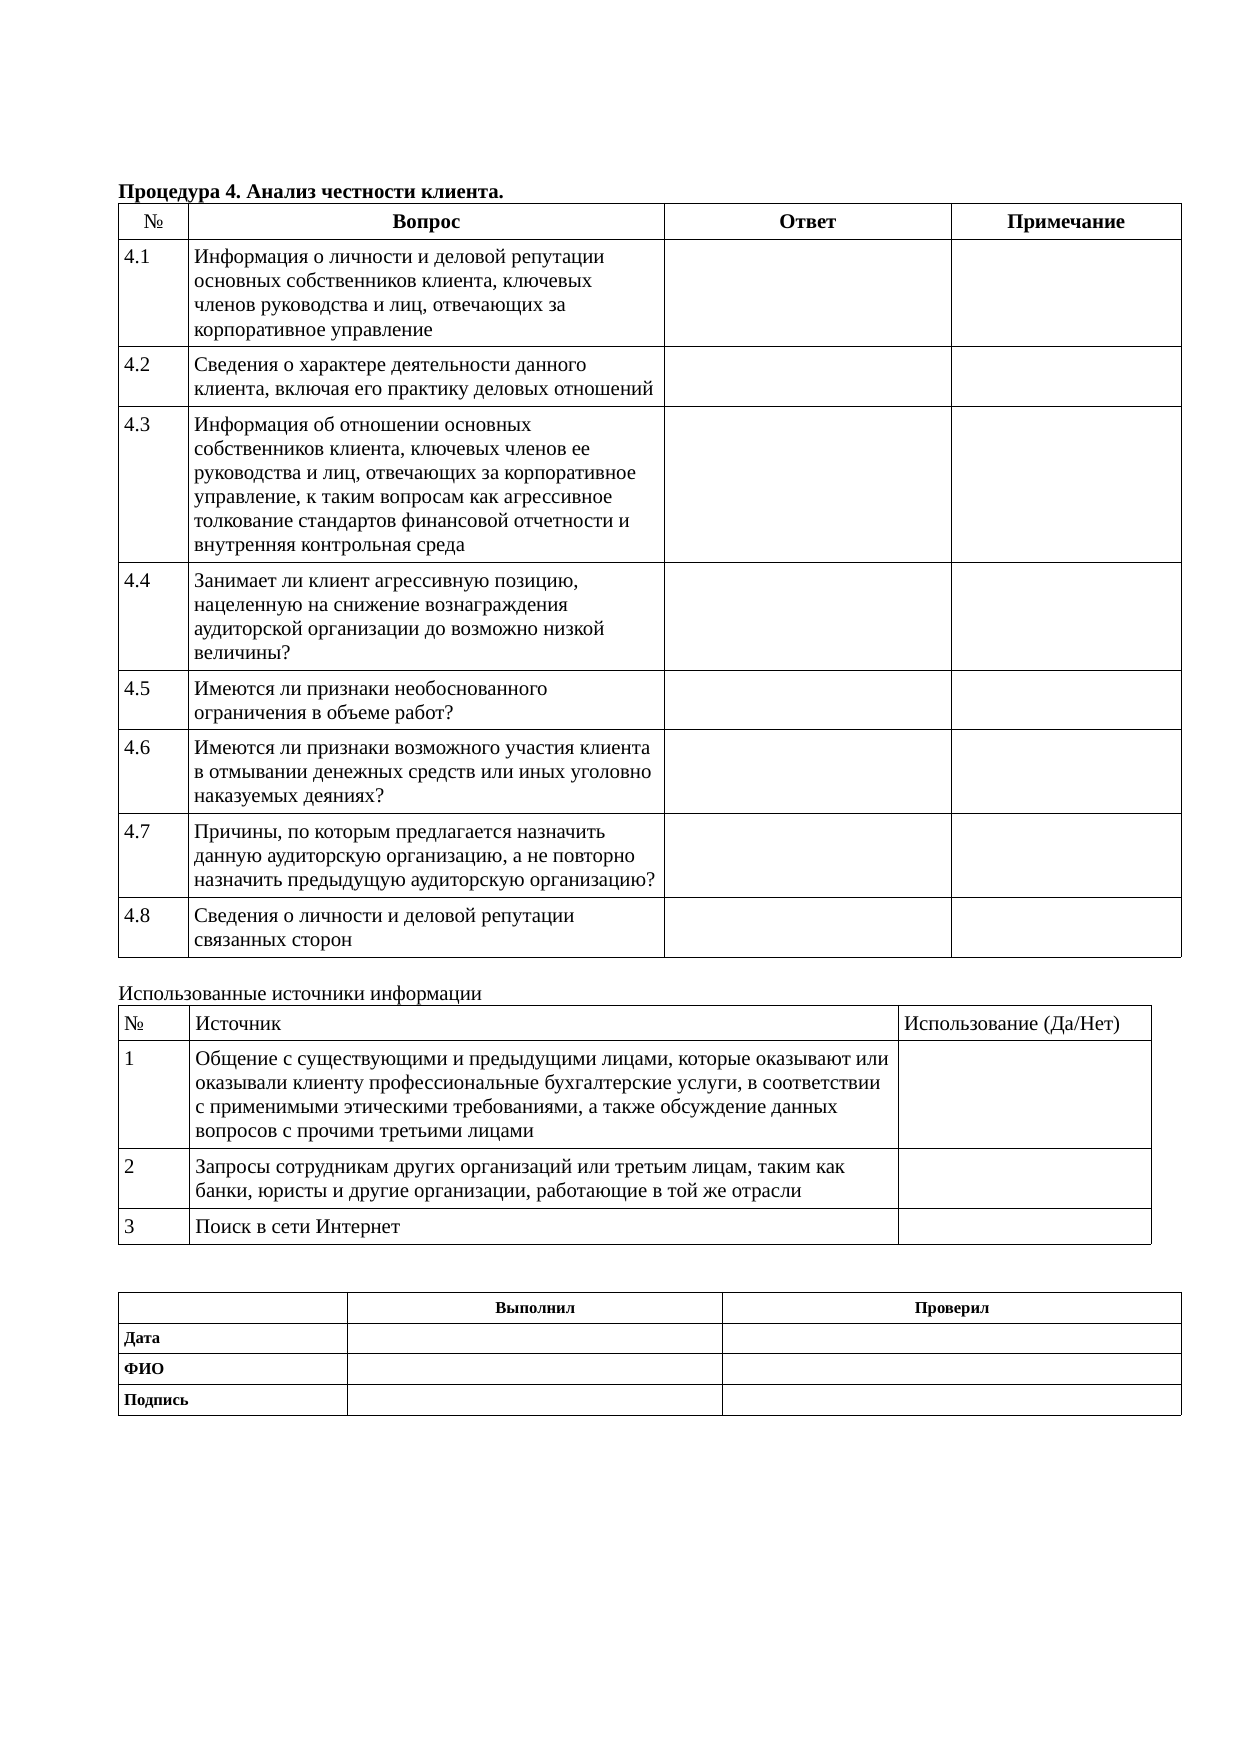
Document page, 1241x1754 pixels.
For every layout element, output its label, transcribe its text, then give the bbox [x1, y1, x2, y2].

table_cell Сведения о характере деятельности данного клиента, включая его практику деловых отношений [189, 347, 664, 406]
table_cell 4.8 [119, 898, 188, 957]
table_cell [952, 240, 1181, 346]
table_cell 4.4 [119, 563, 188, 670]
table_cell Информация о личности и деловой репутации основных собственников клиента, ключевых членов руководства и лиц, отвечающих за корпоративное управление [189, 240, 664, 346]
table_cell [348, 1324, 722, 1353]
table_cell 1 [119, 1041, 189, 1148]
table_cell Подпись [119, 1385, 347, 1415]
table_cell 4.6 [119, 730, 188, 813]
table_cell 2 [119, 1149, 189, 1208]
table_cell Причины, по которым предлагается назначить данную аудиторскую организацию, а не повторно назначить предыдущую аудиторскую организацию? [189, 814, 664, 897]
table_cell [952, 671, 1181, 729]
table_cell Дата [119, 1324, 347, 1353]
table_cell [952, 407, 1181, 562]
table_header Использование (Да/Нет) [899, 1006, 1151, 1040]
table_cell [952, 814, 1181, 897]
table_cell [952, 730, 1181, 813]
table_cell [899, 1209, 1151, 1243]
table_cell [665, 730, 951, 813]
table_cell Имеются ли признаки необоснованного ограничения в объеме работ? [189, 671, 664, 729]
table_cell [348, 1385, 722, 1415]
table_header Проверил [723, 1293, 1181, 1322]
table_cell Имеются ли признаки возможного участия клиента в отмывании денежных средств или иных уголовно наказуемых деяниях? [189, 730, 664, 813]
table_cell [665, 898, 951, 957]
table_cell Занимает ли клиент агрессивную позицию, нацеленную на снижение вознаграждения аудиторской организации до возможно низкой величины? [189, 563, 664, 670]
table_cell ФИО [119, 1354, 347, 1384]
table_header Примечание [952, 204, 1181, 238]
table_cell [899, 1041, 1151, 1148]
table_cell Информация об отношении основных собственников клиента, ключевых членов ее руководства и лиц, отвечающих за корпоративное управление, к таким вопросам как агрессивное толкование стандартов финансовой отчетности и внутренняя контрольная среда [189, 407, 664, 562]
table_cell [665, 671, 951, 729]
table_cell Поиск в сети Интернет [190, 1209, 898, 1243]
table_cell [723, 1385, 1181, 1415]
table_cell 4.1 [119, 240, 188, 346]
table_header [119, 1293, 347, 1322]
table_cell 4.7 [119, 814, 188, 897]
table_cell [723, 1354, 1181, 1384]
table_header № [119, 204, 188, 238]
table_header Ответ [665, 204, 951, 238]
table_cell [665, 814, 951, 897]
table_cell [665, 563, 951, 670]
text Процедура 4. Анализ честности клиента. [118, 179, 1181, 203]
table_header Выполнил [348, 1293, 722, 1322]
text Использованные источники информации [118, 981, 1181, 1005]
table_cell [899, 1149, 1151, 1208]
table_cell [665, 347, 951, 406]
table_cell [665, 240, 951, 346]
table_cell Сведения о личности и деловой репутации связанных сторон [189, 898, 664, 957]
table_cell Общение с существующими и предыдущими лицами, которые оказывают или оказывали клиенту профессиональные бухгалтерские услуги, в соответствии с применимыми этическими требованиями, а также обсуждение данных вопросов с прочими третьими лицами [190, 1041, 898, 1148]
table_cell Запросы сотрудникам других организаций или третьим лицам, таким как банки, юристы и другие организации, работающие в той же отрасли [190, 1149, 898, 1208]
table_cell [348, 1354, 722, 1384]
table_header № [119, 1006, 189, 1040]
table_cell [665, 407, 951, 562]
table_cell 3 [119, 1209, 189, 1243]
table_cell [952, 563, 1181, 670]
table_cell 4.5 [119, 671, 188, 729]
table_cell [952, 898, 1181, 957]
table_cell 4.2 [119, 347, 188, 406]
table_header Источник [190, 1006, 898, 1040]
table_cell 4.3 [119, 407, 188, 562]
table_cell [723, 1324, 1181, 1353]
table_cell [952, 347, 1181, 406]
table_header Вопрос [189, 204, 664, 238]
